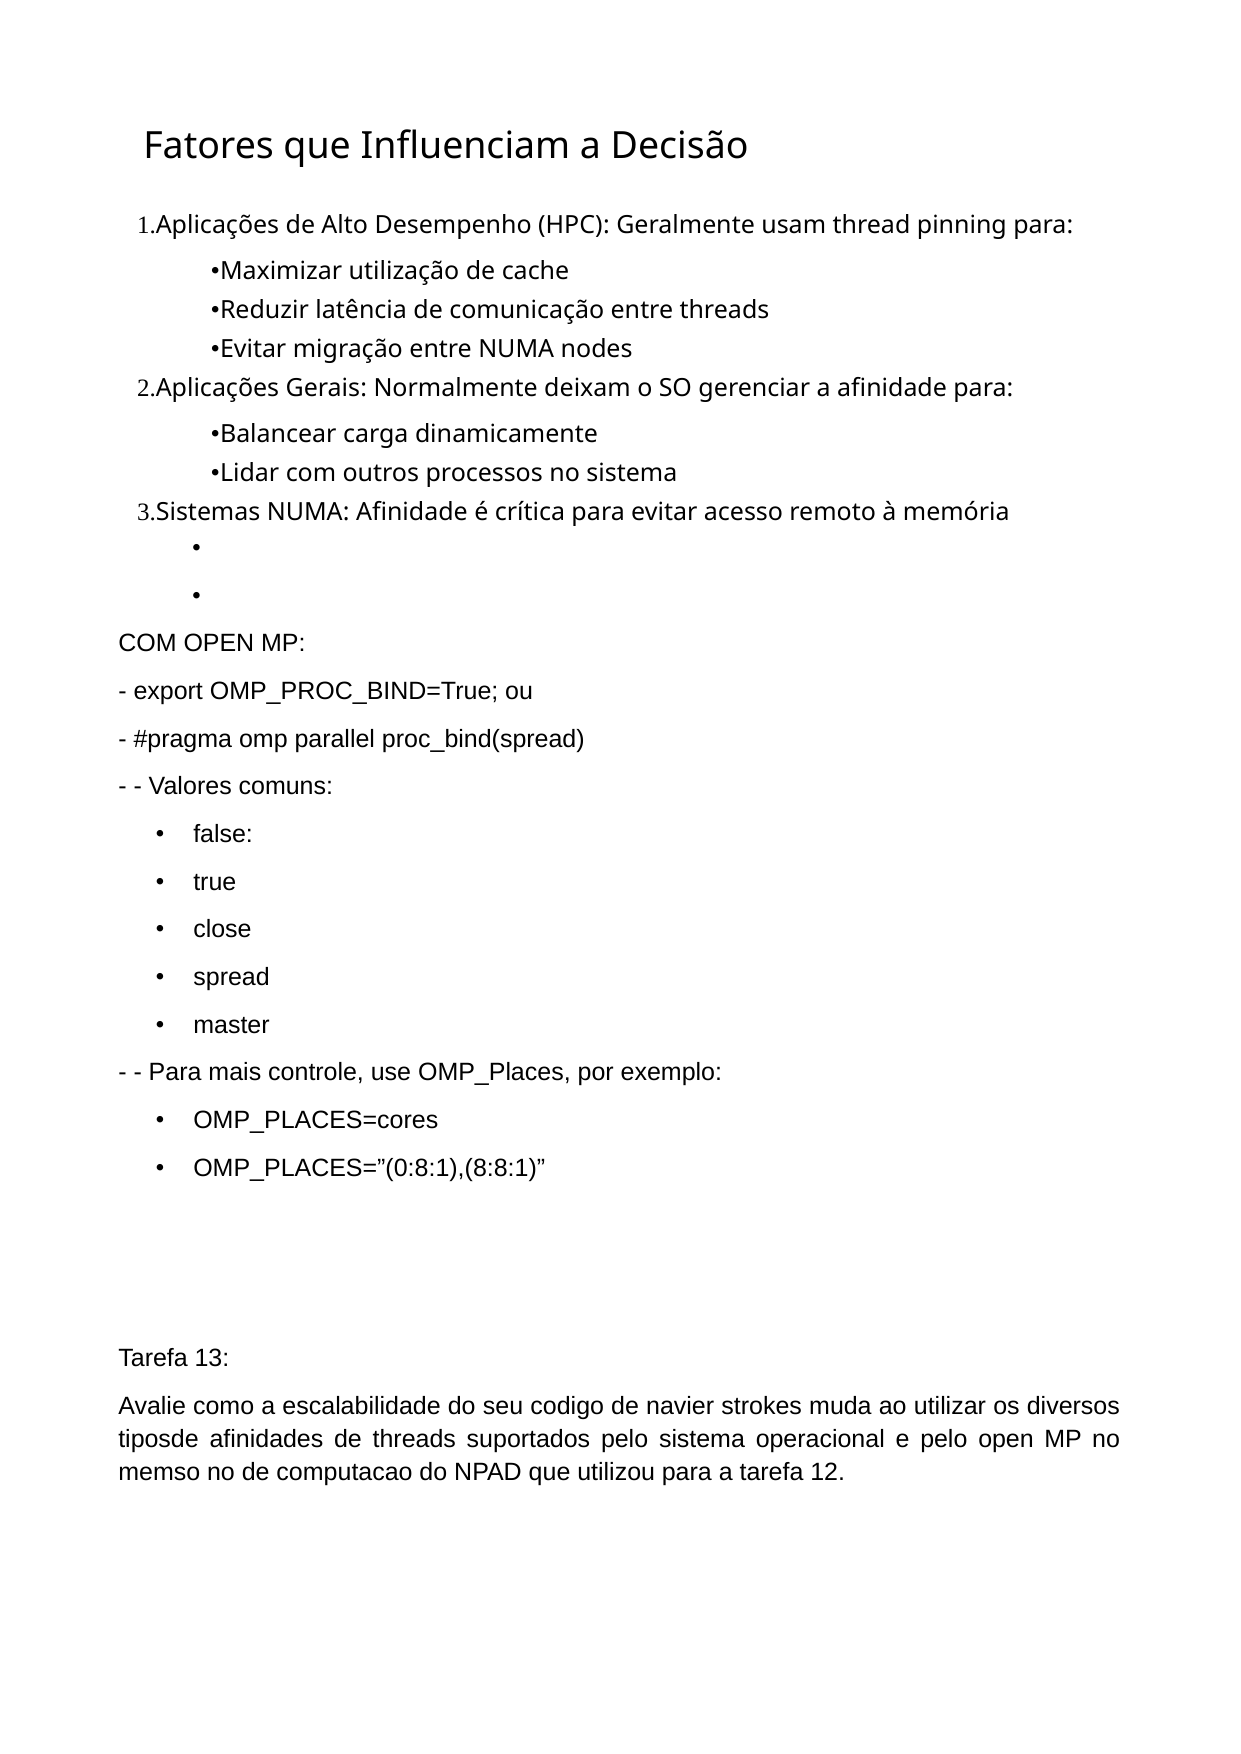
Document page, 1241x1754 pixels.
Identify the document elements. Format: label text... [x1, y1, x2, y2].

list Aplicações Gerais: Normalmente deixam o SO gerenciar a afinidade para: [118, 370, 1122, 404]
text - - Valores comuns: [118, 771, 1122, 800]
list false: [156, 819, 1122, 848]
list Sistemas NUMA: Afinidade é crítica para evitar acesso remoto à memória [118, 494, 1122, 528]
text - - Para mais controle, use OMP_Places, por exemplo: [118, 1057, 1122, 1086]
list master [156, 1010, 1122, 1038]
list close [156, 914, 1122, 943]
text Tarefa 13: [118, 1343, 1122, 1372]
text Avalie como a escalabilidade do seu codigo de navier strokes muda ao utilizar os diversos tiposde afinidades de threads suportados pelo sistema operacional e pelo open MP no memso no de computacao do NPAD que utilizou para a tarefa 12. [118, 1391, 1122, 1486]
list OMP_PLACES=”(0:8:1),(8:8:1)” [156, 1153, 1122, 1182]
list spread [156, 962, 1122, 991]
list Aplicações de Alto Desempenho (HPC): Geralmente usam thread pinning para: [118, 207, 1122, 241]
list true [156, 867, 1122, 895]
list Maximizar utilização de cache [118, 253, 1122, 287]
list OMP_PLACES=cores [156, 1105, 1122, 1134]
list Reduzir latência de comunicação entre threads [118, 292, 1122, 326]
subtitle Fatores que Influenciam a Decisão [143, 118, 1122, 169]
list Balancear carga dinamicamente [118, 416, 1122, 449]
list Lidar com outros processos no sistema [118, 455, 1122, 489]
list Evitar migração entre NUMA nodes [118, 331, 1122, 365]
text COM OPEN MP: [118, 628, 1122, 657]
text - export OMP_PROC_BIND=True; ou [118, 676, 1122, 705]
text - #pragma omp parallel proc_bind(spread) [118, 724, 1122, 752]
